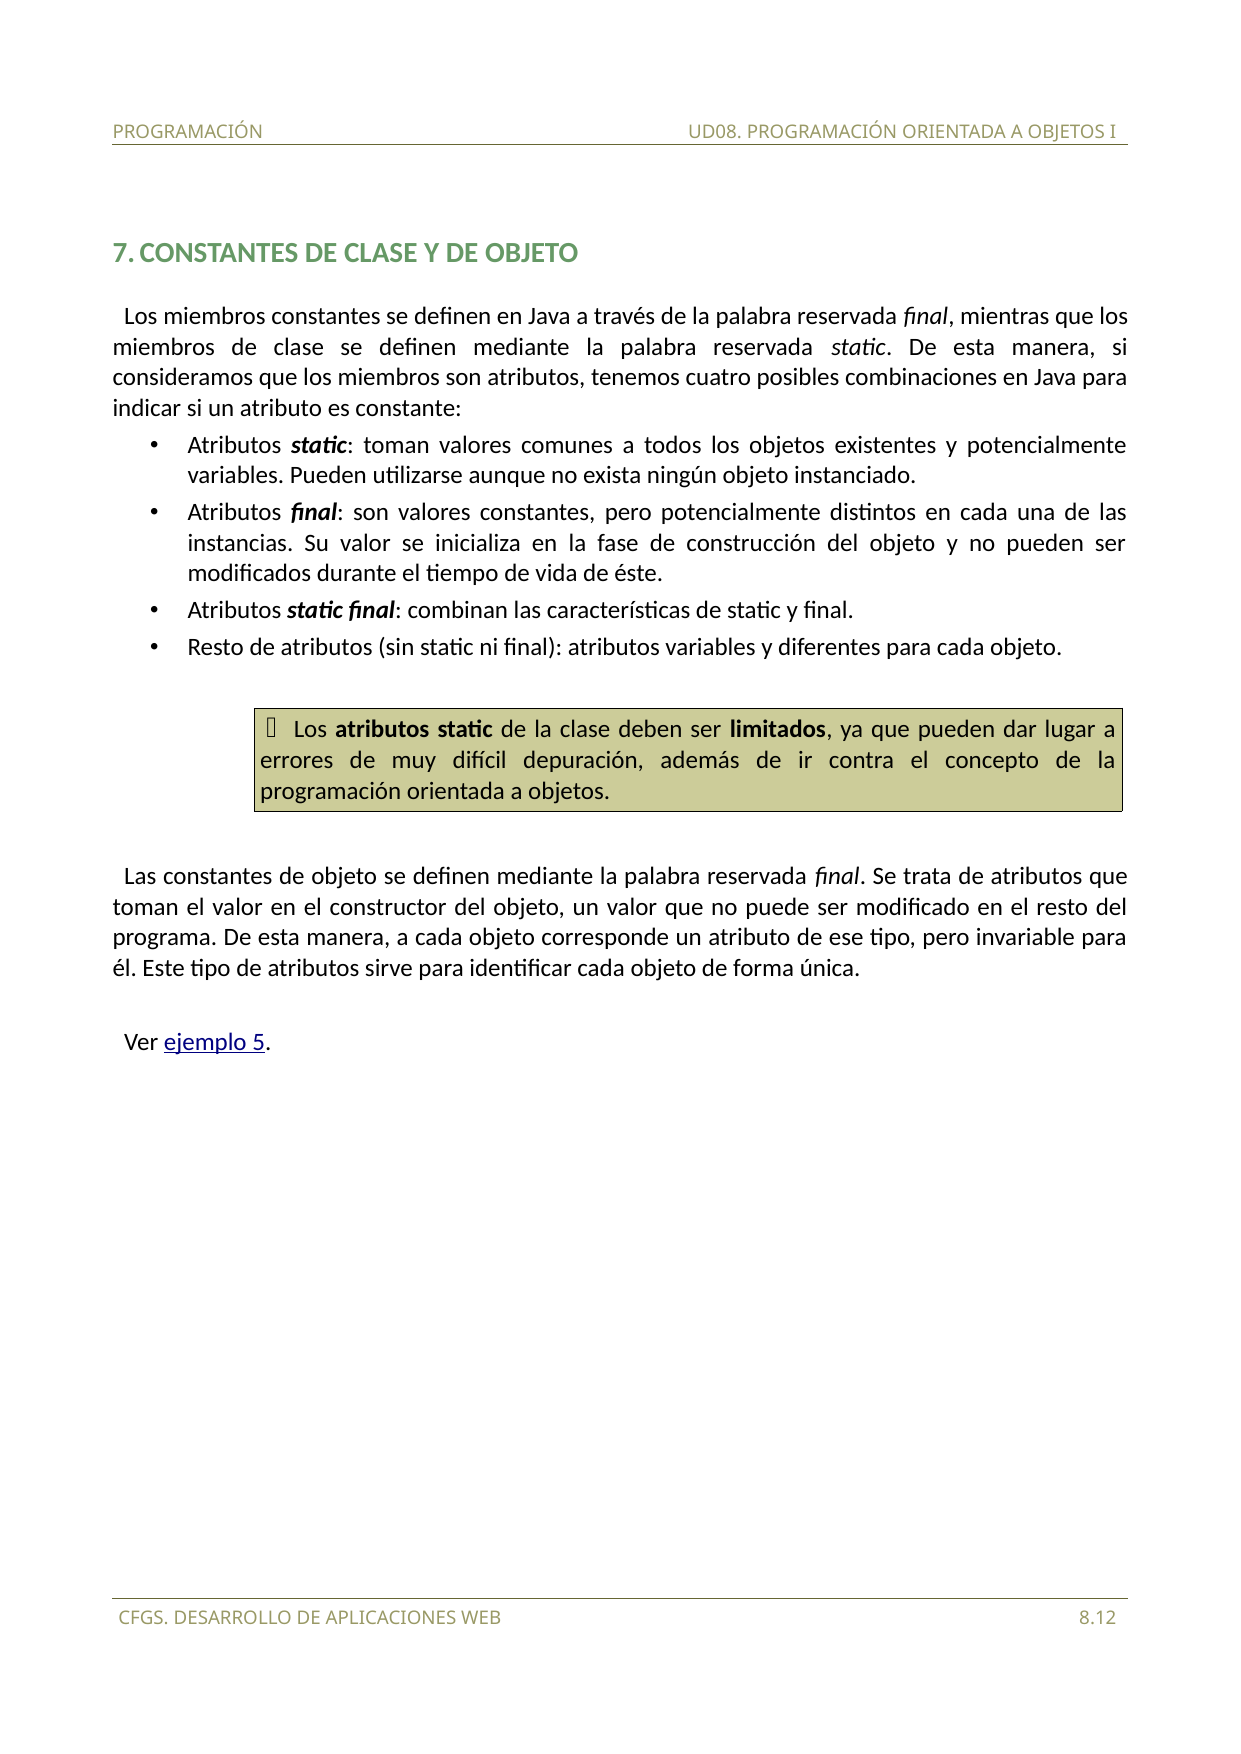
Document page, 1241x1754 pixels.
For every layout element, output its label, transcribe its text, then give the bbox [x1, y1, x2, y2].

list Atributos static: toman valores comunes a todos los objetos existentes y potencialmente variables. Pueden utilizarse aunque no exista ningún objeto instanciado. [150, 429, 1128, 490]
text Ver ejemplo 5. [112, 1026, 1128, 1056]
text Las constantes de objeto se definen mediante la palabra reservada final. Se trata de atributos que toman el valor en el constructor del objeto, un valor que no puede ser modificado en el resto del programa. De esta manera, a cada objeto corresponde un atributo de ese tipo, pero invariable para él. Este tipo de atributos sirve para identificar cada objeto de forma única. [112, 860, 1128, 982]
list Resto de atributos (sin static ni final): atributos variables y diferentes para cada objeto. [150, 631, 1128, 662]
text  Los atributos static de la clase deben ser limitados, ya que pueden dar lugar a errores de muy difícil depuración, además de ir contra el concepto de la programación orientada a objetos. [255, 709, 1122, 811]
subtitle Constantes de clase y de objeto [112, 234, 1128, 270]
list Atributos final: son valores constantes, pero potencialmente distintos en cada una de las instancias. Su valor se inicializa en la fase de construcción del objeto y no pueden ser modificados durante el tiempo de vida de éste. [150, 496, 1128, 588]
list Atributos static final: combinan las características de static y final. [150, 594, 1128, 625]
text Los miembros constantes se definen en Java a través de la palabra reservada final, mientras que los miembros de clase se definen mediante la palabra reservada static. De esta manera, si consideramos que los miembros son atributos, tenemos cuatro posibles combinaciones en Java para indicar si un atributo es constante: [112, 300, 1128, 422]
